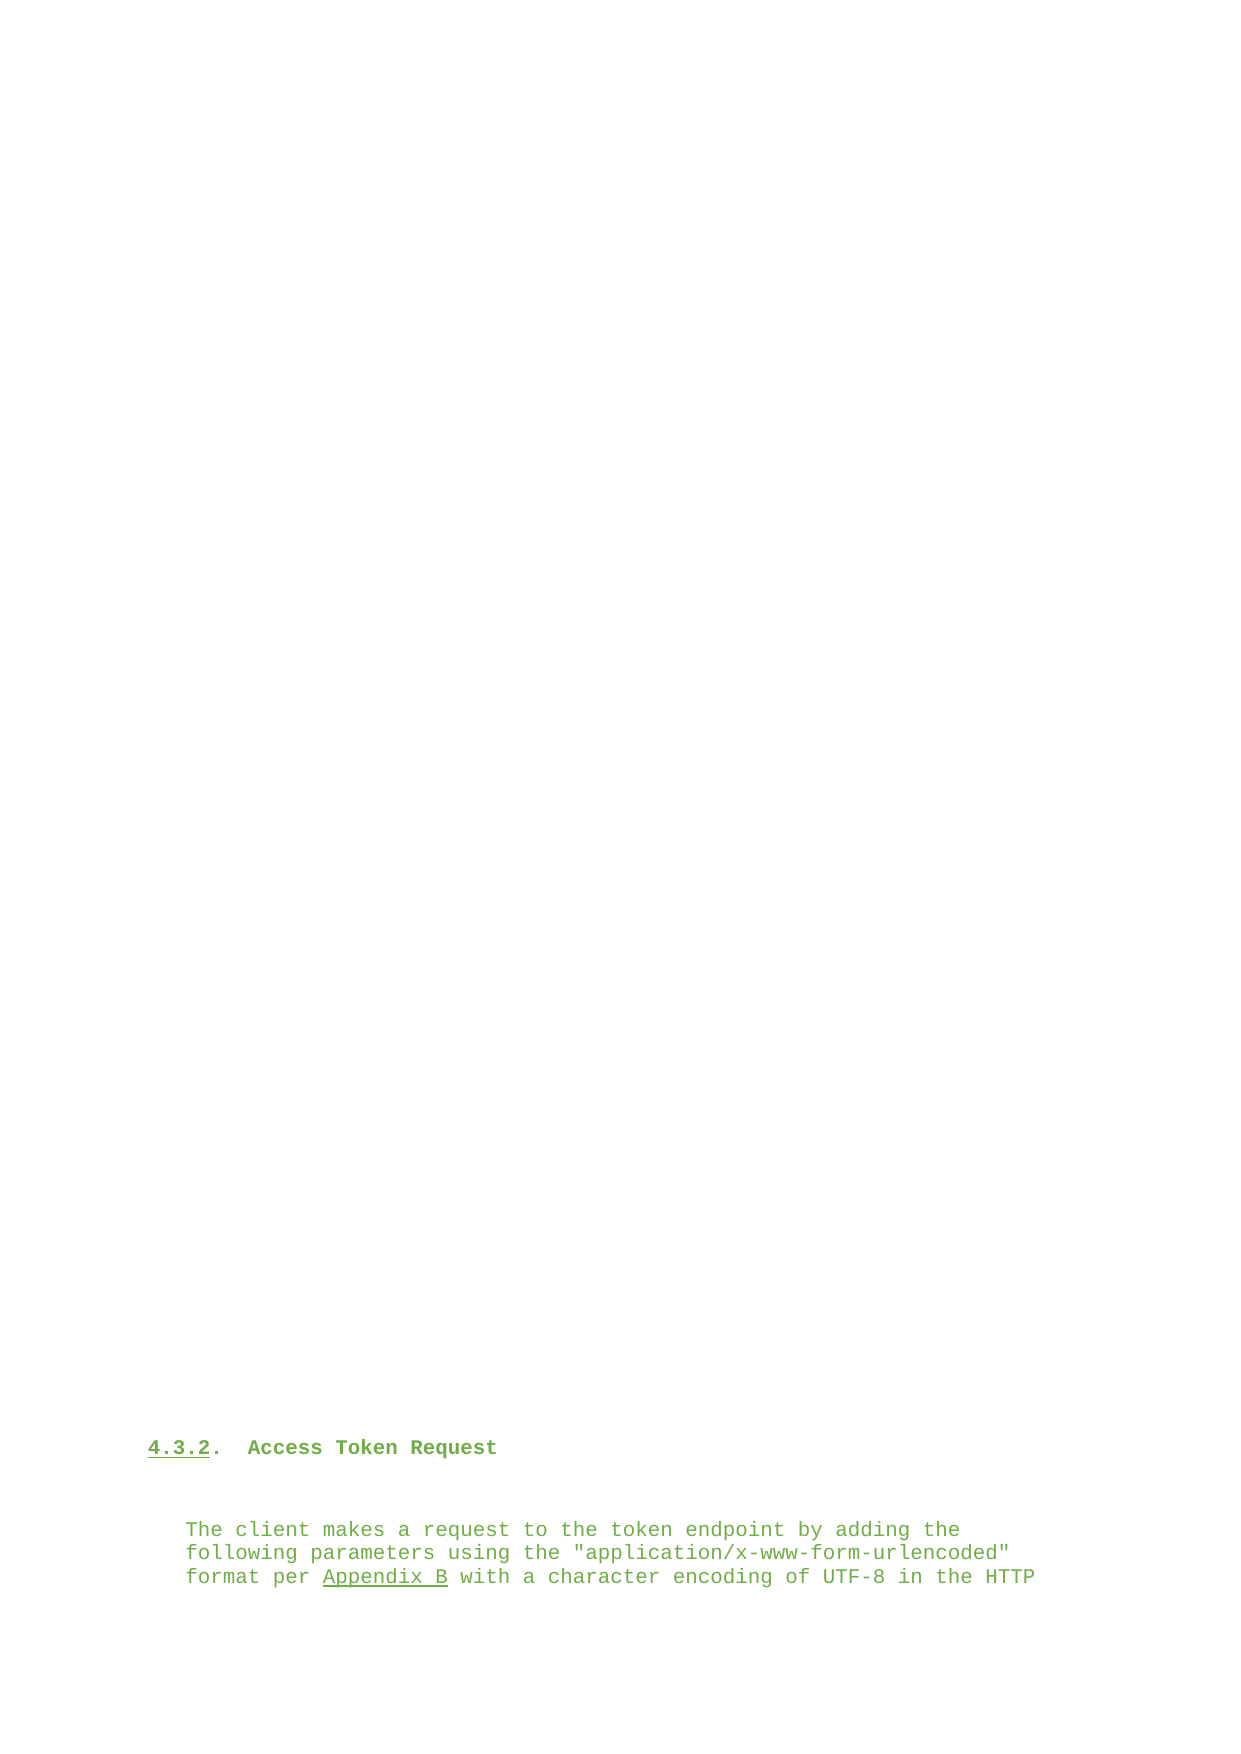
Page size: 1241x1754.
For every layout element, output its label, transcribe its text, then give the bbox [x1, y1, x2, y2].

text +----------+ [148, 148, 1093, 171]
text | [148, 337, 1093, 360]
text (A) Password Credentials [148, 313, 1093, 337]
text | Owner | [148, 195, 1093, 218]
text (C) The authorization server authenticates the client and validates [148, 857, 1093, 881]
text +---------+ +---------------+ [148, 384, 1093, 408]
text Figure 5: Resource Owner Password Credentials Flow [148, 573, 1093, 597]
text v [148, 266, 1093, 289]
text (A) The resource owner provides the client with its username and [148, 668, 1093, 691]
text | |<--(C)---- Access Token ---------<| | [148, 479, 1093, 502]
text Hardt Standards Track [Page 38] [148, 1093, 1093, 1117]
text format per Appendix B with a character encoding of UTF-8 in the HTTP [148, 1566, 1093, 1589]
text | Client | | Server | [148, 455, 1093, 479]
text following parameters using the "application/x-www-form-urlencoded" [148, 1542, 1093, 1566]
text from the resource owner. When making the request, the client [148, 786, 1093, 810]
text v [148, 360, 1093, 384]
text password. [148, 691, 1093, 715]
text +----------+ [148, 242, 1093, 266]
text authenticates with the authorization server. [148, 810, 1093, 833]
text (B) The client requests an access token from the authorization [148, 739, 1093, 762]
text | Resource Owner [148, 289, 1093, 313]
text | | [148, 218, 1093, 242]
text 4.3.1. Authorization Request and Response [148, 1251, 1093, 1274]
text server's token endpoint by including the credentials received [148, 762, 1093, 786]
text | | Password Credentials | Authorization | [148, 431, 1093, 455]
text +---------+ +---------------+ [148, 526, 1093, 549]
text | Resource | [148, 171, 1093, 195]
text | |>--(B)---- Resource Owner ------->| | [148, 408, 1093, 431]
text The client makes a request to the token endpoint by adding the [148, 1518, 1093, 1542]
text credentials is beyond the scope of this specification. The client [148, 1356, 1093, 1379]
text RFC 6749 OAuth 2.0 October 2012 [148, 1169, 1093, 1193]
text the resource owner credentials, and if valid, issues an access [148, 881, 1093, 904]
text The flow illustrated in Figure 5 includes the following steps: [148, 621, 1093, 644]
text token. [148, 904, 1093, 928]
text The method through which the client obtains the resource owner [148, 1332, 1093, 1356]
text MUST discard the credentials once an access token has been obtained. [148, 1379, 1093, 1403]
text 4.3.2. Access Token Request [148, 1437, 1093, 1461]
text | | (w/ Optional Refresh Token) | | [148, 502, 1093, 526]
